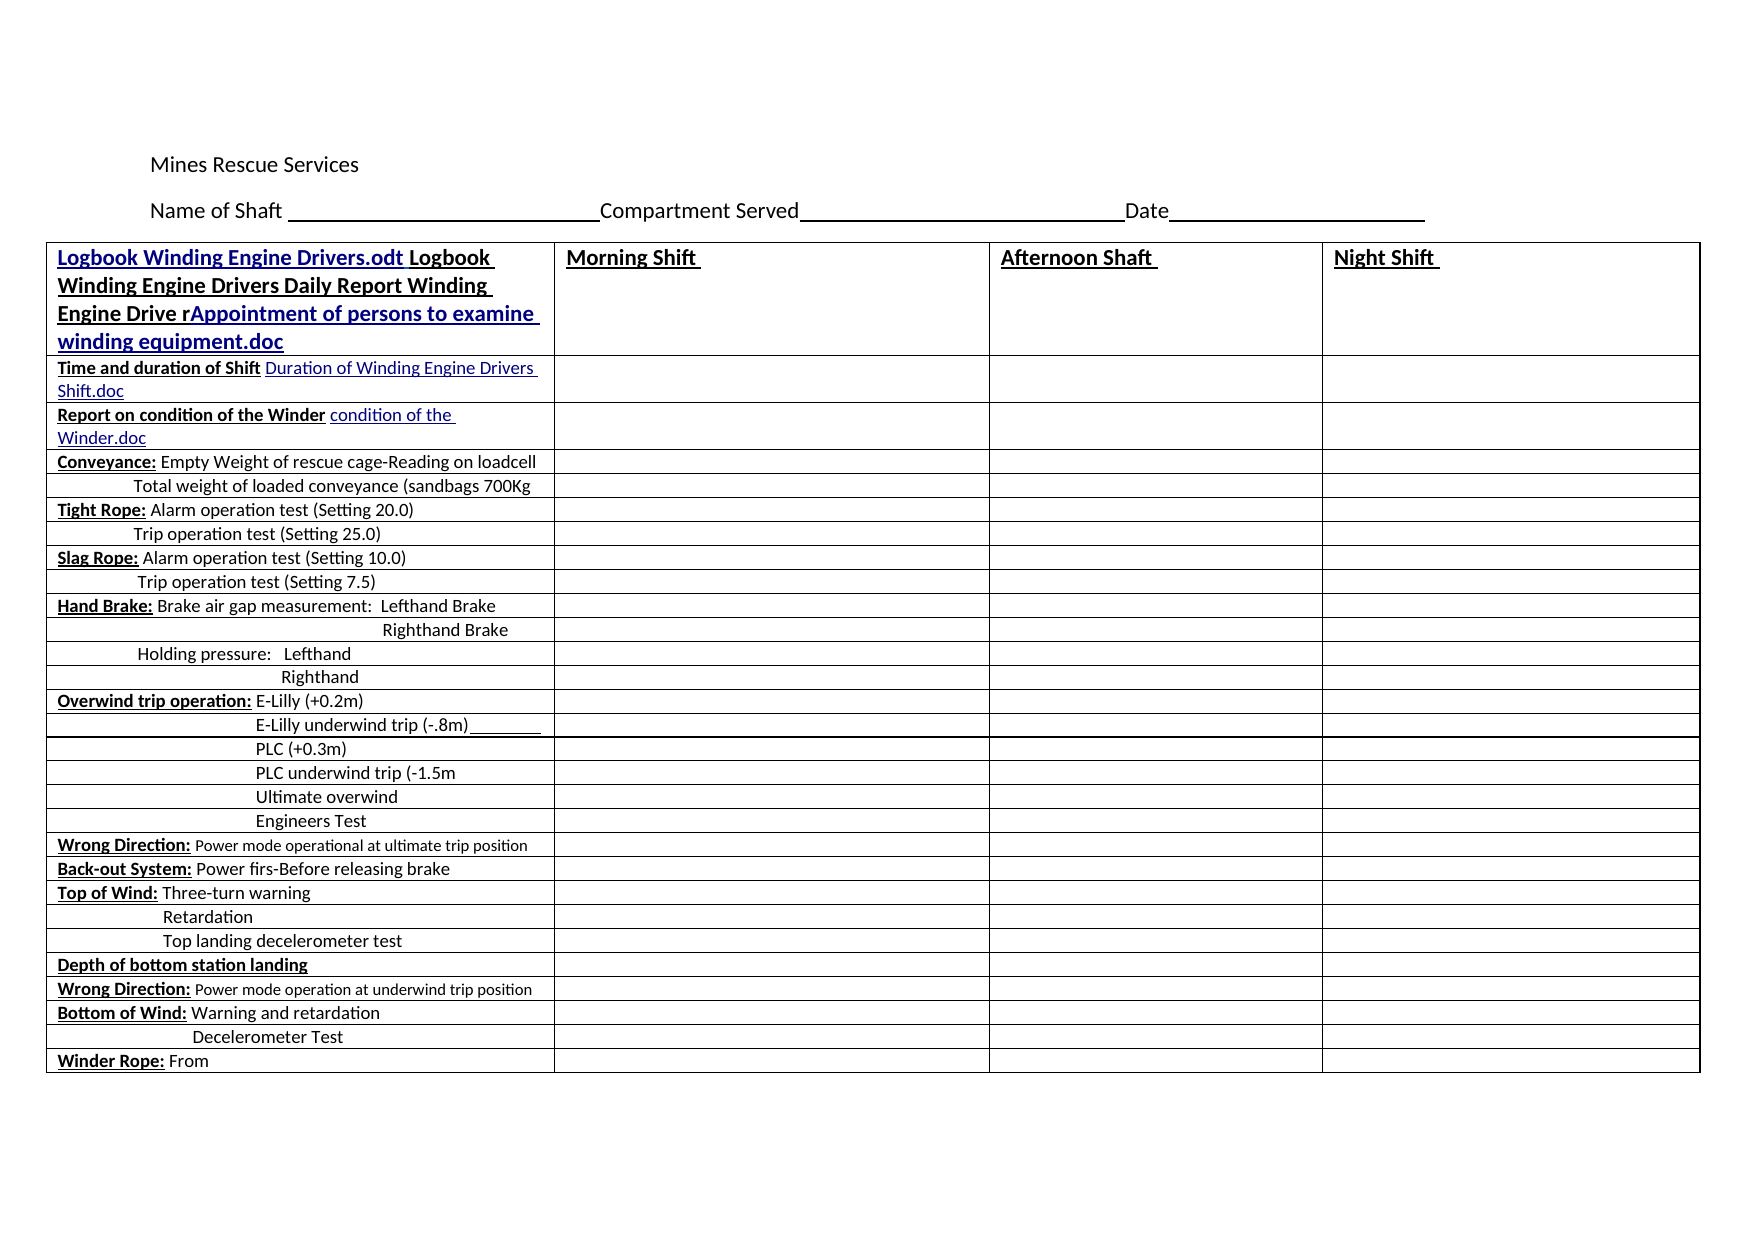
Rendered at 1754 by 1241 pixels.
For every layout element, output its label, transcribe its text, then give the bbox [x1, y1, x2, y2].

text Name of Shaft Compartment Served Date [150, 196, 1604, 224]
table_cell PLC underwind trip (-1.5m [47, 761, 554, 784]
table_cell [990, 881, 1322, 904]
table_cell [555, 977, 989, 1000]
table_cell [990, 570, 1322, 593]
table_cell [1323, 809, 1699, 832]
table_cell [1323, 403, 1699, 449]
table_cell [990, 1049, 1322, 1072]
table_cell [990, 1025, 1322, 1048]
table_cell Wrong Direction: Power mode operation at underwind trip position [47, 977, 554, 1000]
table_cell [555, 474, 989, 497]
table_cell Winder Rope: From [47, 1049, 554, 1072]
table_cell [1323, 714, 1699, 736]
table_cell Bottom of Wind: Warning and retardation [47, 1001, 554, 1024]
table_cell Depth of bottom station landing [47, 953, 554, 976]
table_cell [555, 905, 989, 928]
table_cell [555, 738, 989, 760]
table_cell [990, 929, 1322, 952]
table_cell Decelerometer Test [47, 1025, 554, 1048]
table_cell [555, 403, 989, 449]
table_cell [555, 761, 989, 784]
table_cell [990, 522, 1322, 545]
table_cell [1323, 857, 1699, 880]
table_cell Conveyance: Empty Weight of rescue cage-Reading on loadcell [47, 450, 554, 473]
table_cell Righthand Brake [47, 618, 554, 641]
table_cell [990, 474, 1322, 497]
table_cell Report on condition of the Winder condition of the Winder.doc [47, 403, 554, 449]
table_cell [990, 785, 1322, 808]
table_cell [1323, 618, 1699, 641]
table_header Afternoon Shaft [990, 243, 1322, 355]
table_cell [990, 761, 1322, 784]
table_cell [555, 594, 989, 617]
table_cell [555, 809, 989, 832]
table_cell Slag Rope: Alarm operation test (Setting 10.0) [47, 546, 554, 569]
table_header Logbook Winding Engine Drivers.odt Logbook Winding Engine Drivers Daily Report Winding Engine Drive rAppointment of persons to examine winding equipment.doc [47, 243, 554, 355]
table_cell [1323, 450, 1699, 473]
table_cell Engineers Test [47, 809, 554, 832]
table_cell Ultimate overwind [47, 785, 554, 808]
table_cell Top landing decelerometer test [47, 929, 554, 952]
table_header Morning Shift [555, 243, 989, 355]
table_cell [1323, 356, 1699, 402]
table_cell [555, 690, 989, 712]
table_cell [1323, 761, 1699, 784]
table_cell Hand Brake: Brake air gap measurement: Lefthand Brake [47, 594, 554, 617]
table_cell [1323, 881, 1699, 904]
table_cell [990, 618, 1322, 641]
table_cell [1323, 1049, 1699, 1072]
table_cell [1323, 690, 1699, 712]
table_cell [1323, 522, 1699, 545]
table_cell [1323, 905, 1699, 928]
table_cell [555, 498, 989, 521]
table_cell Righthand [47, 666, 554, 688]
table_cell [990, 809, 1322, 832]
table_cell [555, 857, 989, 880]
table_cell Overwind trip operation: E-Lilly (+0.2m) [47, 690, 554, 712]
table_cell PLC (+0.3m) [47, 738, 554, 760]
table_cell [1323, 666, 1699, 688]
table_cell [1323, 570, 1699, 593]
table_cell [555, 450, 989, 473]
table_cell [555, 356, 989, 402]
table_cell [990, 857, 1322, 880]
table_cell [1323, 546, 1699, 569]
table_cell Holding pressure: Lefthand [47, 642, 554, 664]
table_cell Top of Wind: Three-turn warning [47, 881, 554, 904]
table_cell [1323, 833, 1699, 856]
table_cell [1323, 594, 1699, 617]
table_cell [555, 618, 989, 641]
table_cell [1323, 642, 1699, 664]
table_cell [990, 714, 1322, 736]
table_cell Retardation [47, 905, 554, 928]
table_cell [990, 833, 1322, 856]
table_cell [990, 356, 1322, 402]
table_cell [990, 450, 1322, 473]
table_cell [990, 594, 1322, 617]
table_cell [990, 738, 1322, 760]
table_cell [990, 403, 1322, 449]
table_cell [555, 642, 989, 664]
table_cell E-Lilly underwind trip (-.8m) [47, 714, 554, 736]
table_cell [990, 666, 1322, 688]
table_cell Total weight of loaded conveyance (sandbags 700Kg [47, 474, 554, 497]
table_cell [1323, 498, 1699, 521]
table_cell [990, 977, 1322, 1000]
table_cell [555, 833, 989, 856]
table_cell [1323, 977, 1699, 1000]
text Mines Rescue Services [150, 150, 1604, 178]
table_cell [990, 1001, 1322, 1024]
table_cell [555, 881, 989, 904]
table_cell [1323, 474, 1699, 497]
table_cell Trip operation test (Setting 7.5) [47, 570, 554, 593]
table_cell [1323, 1025, 1699, 1048]
table_cell Tight Rope: Alarm operation test (Setting 20.0) [47, 498, 554, 521]
table_cell [555, 953, 989, 976]
table_cell [555, 929, 989, 952]
table_header Night Shift [1323, 243, 1699, 355]
table_cell [555, 1025, 989, 1048]
table_cell [555, 522, 989, 545]
table_cell [990, 546, 1322, 569]
table_cell [555, 785, 989, 808]
table_cell [555, 666, 989, 688]
table_cell [1323, 953, 1699, 976]
table_cell Wrong Direction: Power mode operational at ultimate trip position [47, 833, 554, 856]
table_cell [990, 498, 1322, 521]
table_cell [1323, 738, 1699, 760]
table_cell [990, 690, 1322, 712]
table_cell [555, 1049, 989, 1072]
table_cell Time and duration of Shift Duration of Winding Engine Drivers Shift.doc [47, 356, 554, 402]
table_cell Back-out System: Power firs-Before releasing brake [47, 857, 554, 880]
table_cell [555, 1001, 989, 1024]
table_cell [1323, 785, 1699, 808]
table_cell [990, 905, 1322, 928]
table_cell Trip operation test (Setting 25.0) [47, 522, 554, 545]
table_cell [555, 714, 989, 736]
table_cell [990, 953, 1322, 976]
table_cell [555, 570, 989, 593]
table_cell [1323, 1001, 1699, 1024]
table_cell [990, 642, 1322, 664]
table_cell [555, 546, 989, 569]
table_cell [1323, 929, 1699, 952]
